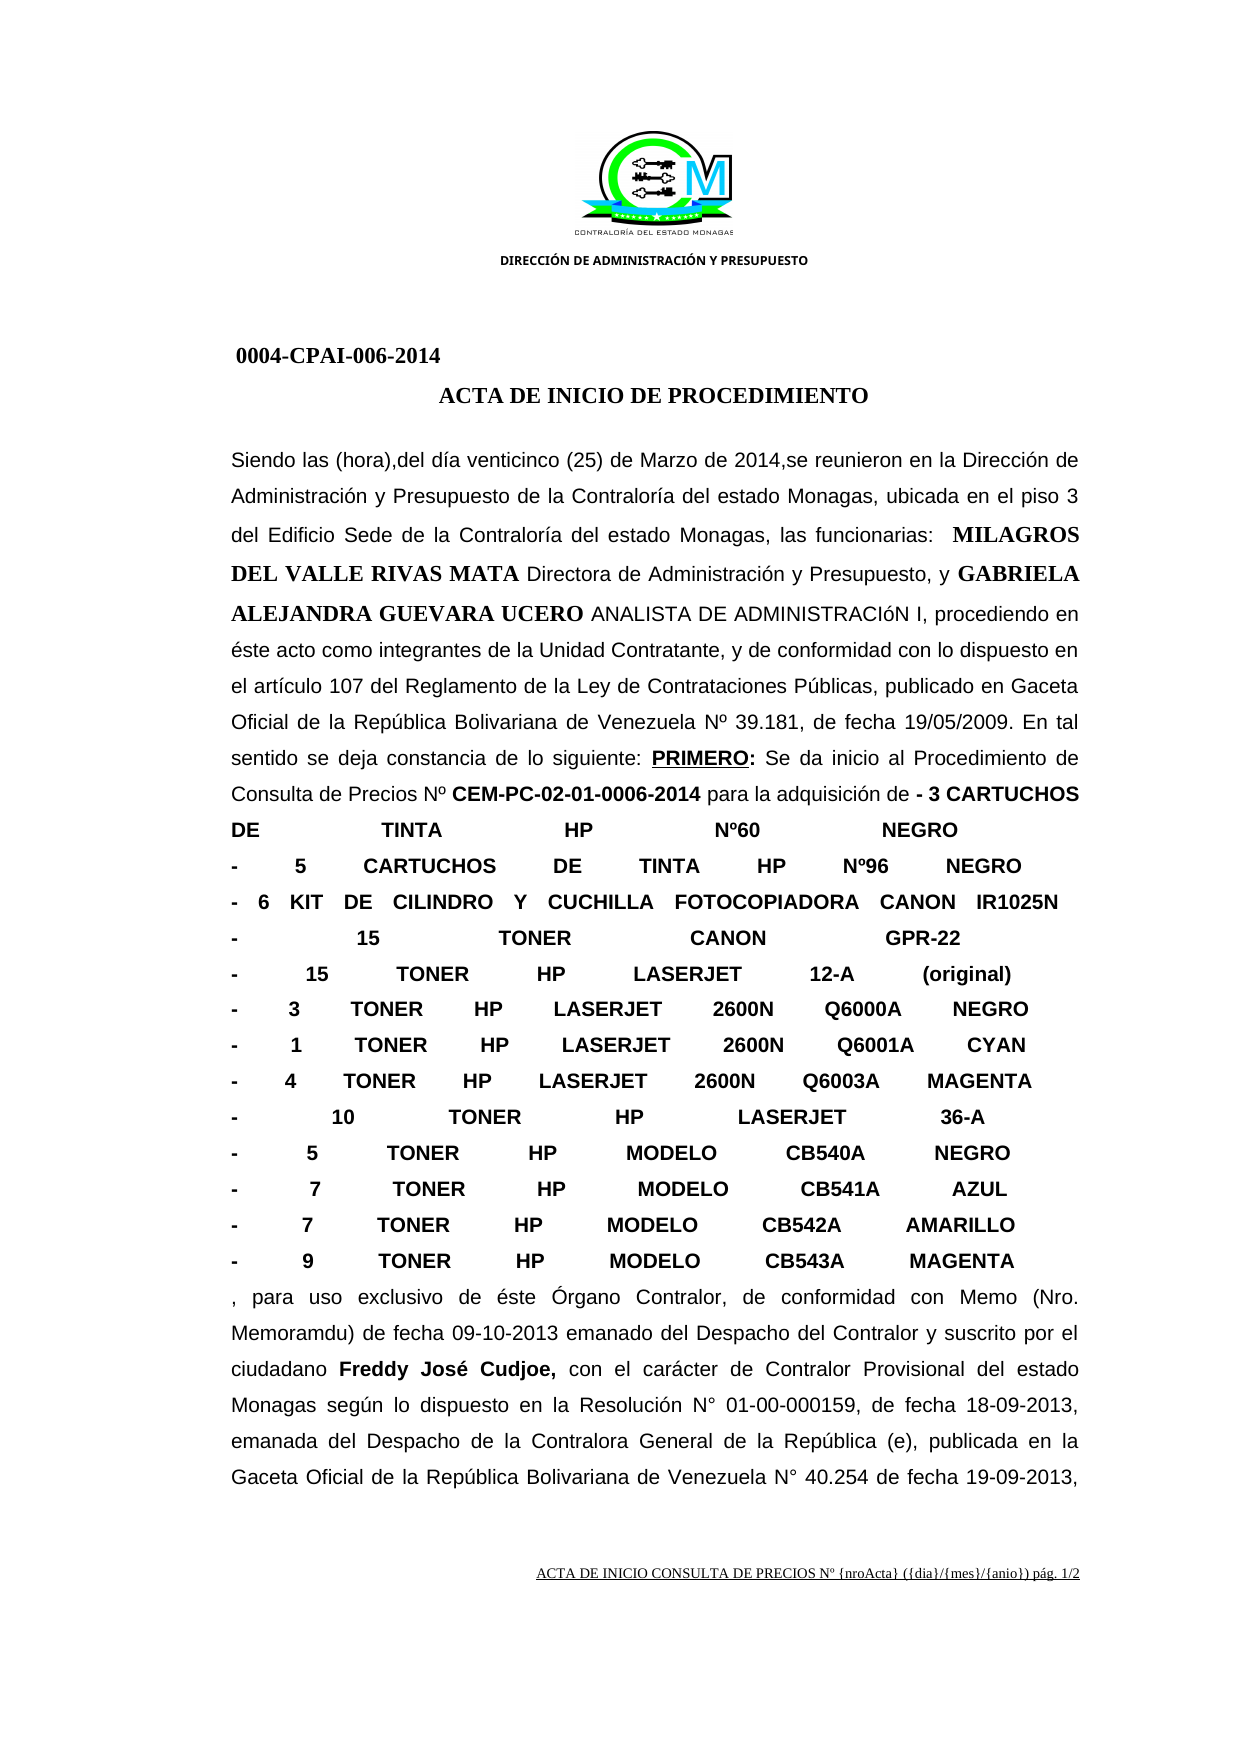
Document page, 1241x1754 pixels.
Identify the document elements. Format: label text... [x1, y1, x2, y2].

text 0004-CPAI-006-2014 [230, 342, 1080, 369]
text ACTA DE INICIO DE PROCEDIMIENTO [228, 382, 1080, 408]
text Siendo las (hora),del día venticinco (25) de Marzo de 2014,se reunieron en la Dirección de Administración y Presupuesto de la Contraloría del estado Monagas, ubicada en el piso 3 del Edificio Sede de la Contraloría del estado Monagas, las funcionarias: MILAGROS DEL VALLE RIVAS MATA Directora de Administración y Presupuesto, y GABRIELA ALEJANDRA GUEVARA UCERO ANALISTA DE ADMINISTRACIóN I, procediendo en éste acto como integrantes de la Unidad Contratante, y de conformidad con lo dispuesto en el artículo 107 del Reglamento de la Ley de Contrataciones Públicas, publicado en Gaceta Oficial de la República Bolivariana de Venezuela Nº 39.181, de fecha 19/05/2009. En tal sentido se deja constancia de lo siguiente: PRIMERO: Se da inicio al Procedimiento de Consulta de Precios Nº CEM-PC-02-01-0006-2014 para la adquisición de - 3 CARTUCHOS DE TINTA HP Nº60 NEGRO - 5 CARTUCHOS DE TINTA HP Nº96 NEGRO - 6 KIT DE CILINDRO Y CUCHILLA FOTOCOPIADORA CANON IR1025N - 15 TONER CANON GPR-22 - 15 TONER HP LASERJET 12-A (original) - 3 TONER HP LASERJET 2600N Q6000A NEGRO - 1 TONER HP LASERJET 2600N Q6001A CYAN - 4 TONER HP LASERJET 2600N Q6003A MAGENTA - 10 TONER HP LASERJET 36-A - 5 TONER HP MODELO CB540A NEGRO - 7 TONER HP MODELO CB541A AZUL - 7 TONER HP MODELO CB542A AMARILLO - 9 TONER HP MODELO CB543A MAGENTA , para uso exclusivo de éste Órgano Contralor, de conformidad con Memo (Nro. Memoramdu) de fecha 09-10-2013 emanado del Despacho del Contralor y suscrito por el ciudadano Freddy José Cudjoe, con el carácter de Contralor Provisional del estado Monagas según lo dispuesto en la Resolución N° 01-00-000159, de fecha 18-09-2013, emanada del Despacho de la Contralora General de la República (e), publicada en la Gaceta Oficial de la República Bolivariana de Venezuela N° 40.254 de fecha 19-09-2013, [231, 448, 1080, 1488]
picture [574, 131, 733, 235]
